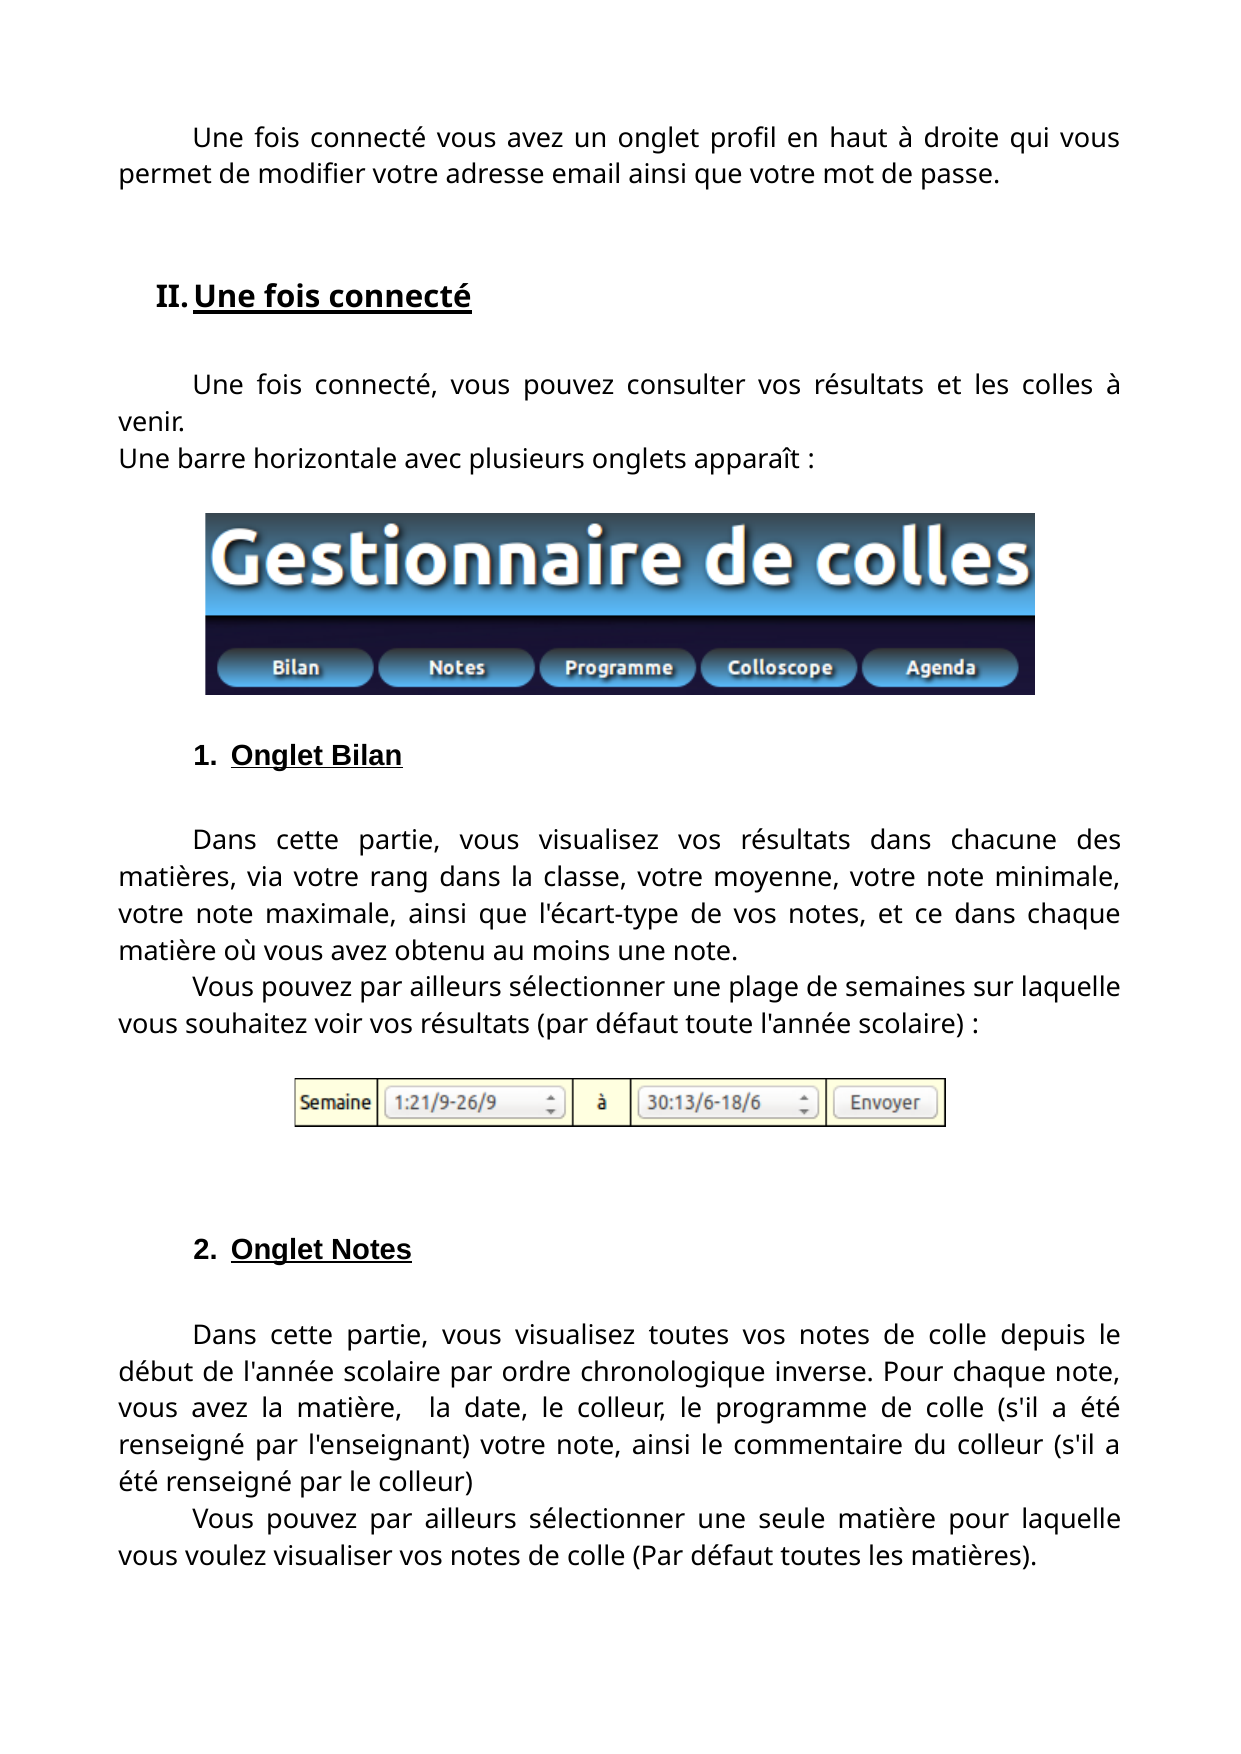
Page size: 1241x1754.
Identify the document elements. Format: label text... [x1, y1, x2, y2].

subtitle Onglet Notes [193, 1232, 1122, 1266]
text Dans cette partie, vous visualisez vos résultats dans chacune des matières, via votre rang dans la classe, votre moyenne, votre note minimale, votre note maximale, ainsi que l'écart-type de vos notes, et ce dans chaque matière où vous avez obtenu au moins une note. [118, 820, 1122, 968]
text Vous pouvez par ailleurs sélectionner une plage de semaines sur laquelle vous souhaitez voir vos résultats (par défaut toute l'année scolaire) : [118, 968, 1122, 1042]
subtitle Une fois connecté [156, 274, 1122, 316]
text Une fois connecté vous avez un onglet profil en haut à droite qui vous permet de modifier votre adresse email ainsi que votre mot de passe. [118, 118, 1122, 192]
picture [205, 513, 1035, 695]
subtitle Onglet Bilan [193, 737, 1122, 771]
text Vous pouvez par ailleurs sélectionner une seule matière pour laquelle vous voulez visualiser vos notes de colle (Par défaut toutes les matières). [118, 1499, 1122, 1573]
picture [294, 1078, 946, 1127]
text Une barre horizontale avec plusieurs onglets apparaît : [118, 439, 1122, 476]
text Dans cette partie, vous visualisez toutes vos notes de colle depuis le début de l'année scolaire par ordre chronologique inverse. Pour chaque note, vous avez la matière, la date, le colleur, le programme de colle (s'il a été renseigné par l'enseignant) votre note, ainsi le commentaire du colleur (s'il a été renseigné par le colleur) [118, 1315, 1122, 1499]
text Une fois connecté, vous pouvez consulter vos résultats et les colles à venir. [118, 366, 1122, 439]
